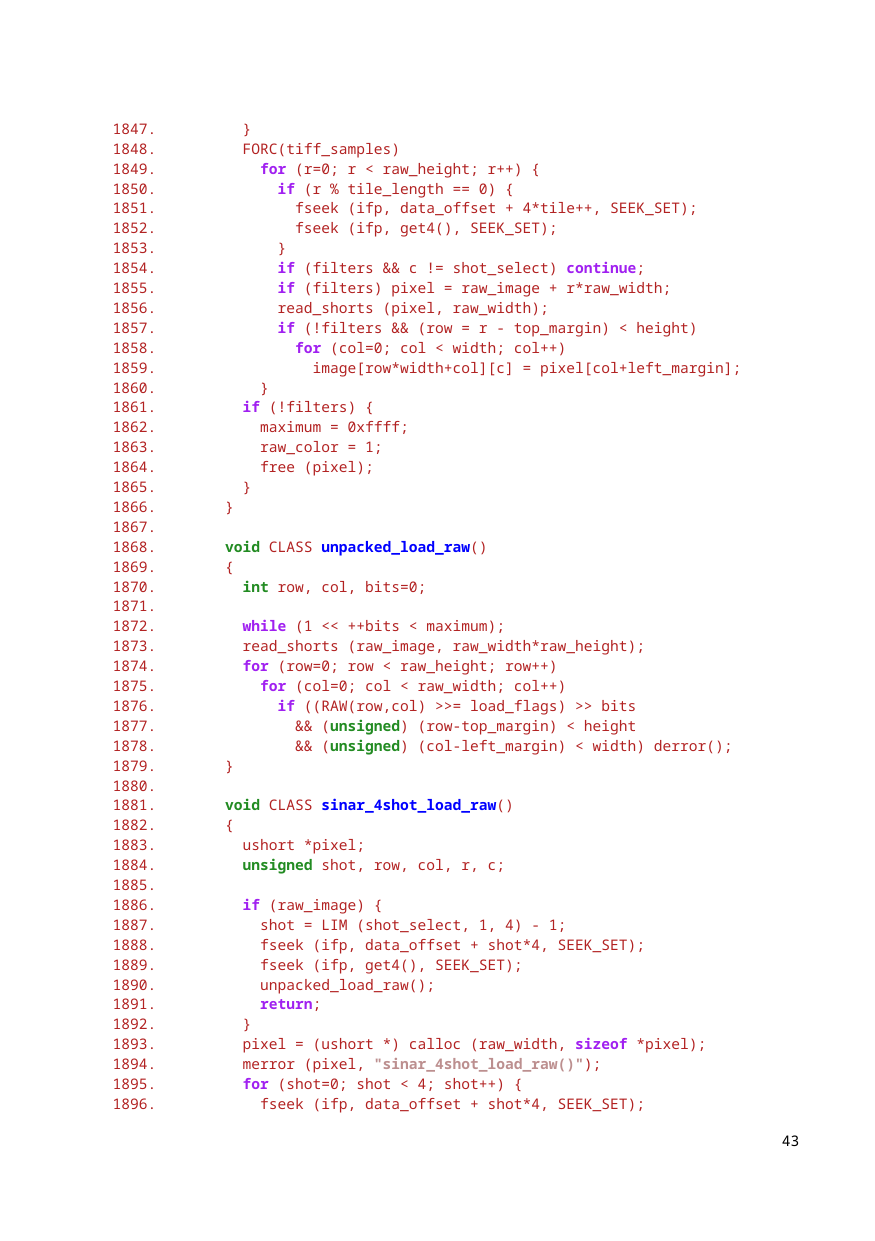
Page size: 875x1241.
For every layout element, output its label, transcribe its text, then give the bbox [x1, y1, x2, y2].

list } [112, 238, 799, 258]
list for (col=0; col < raw_width; col++) [112, 676, 799, 696]
list read_shorts (raw_image, raw_width*raw_height); [112, 636, 799, 656]
list for (r=0; r < raw_height; r++) { [112, 158, 799, 178]
list unpacked_load_raw(); [112, 974, 799, 994]
list raw_color = 1; [112, 437, 799, 457]
list fseek (ifp, get4(), SEEK_SET); [112, 218, 799, 238]
list fseek (ifp, data_offset + 4*tile++, SEEK_SET); [112, 198, 799, 218]
list } [112, 119, 799, 139]
list fseek (ifp, get4(), SEEK_SET); [112, 954, 799, 974]
list merror (pixel, "sinar_4shot_load_raw()"); [112, 1054, 799, 1074]
list } [112, 477, 799, 497]
list int row, col, bits=0; [112, 576, 799, 596]
list && (unsigned) (row-top_margin) < height [112, 716, 799, 736]
list { [112, 556, 799, 576]
list fseek (ifp, data_offset + shot*4, SEEK_SET); [112, 934, 799, 954]
list while (1 << ++bits < maximum); [112, 616, 799, 636]
list if (!filters) { [112, 397, 799, 417]
list for (row=0; row < raw_height; row++) [112, 656, 799, 676]
list unsigned shot, row, col, r, c; [112, 855, 799, 875]
list } [112, 755, 799, 775]
list if (filters) pixel = raw_image + r*raw_width; [112, 278, 799, 298]
list maximum = 0xffff; [112, 417, 799, 437]
list { [112, 815, 799, 835]
list return; [112, 994, 799, 1014]
list if (r % tile_length == 0) { [112, 178, 799, 198]
list FORC(tiff_samples) [112, 139, 799, 158]
list } [112, 377, 799, 397]
list if ((RAW(row,col) >>= load_flags) >> bits [112, 696, 799, 716]
list ushort *pixel; [112, 835, 799, 855]
list read_shorts (pixel, raw_width); [112, 298, 799, 318]
list && (unsigned) (col-left_margin) < width) derror(); [112, 736, 799, 755]
list shot = LIM (shot_select, 1, 4) - 1; [112, 914, 799, 934]
list } [112, 1014, 799, 1034]
list image[row*width+col][c] = pixel[col+left_margin]; [112, 357, 799, 377]
list } [112, 497, 799, 517]
list if (raw_image) { [112, 895, 799, 914]
list free (pixel); [112, 457, 799, 477]
list void CLASS unpacked_load_raw() [112, 537, 799, 556]
list for (shot=0; shot < 4; shot++) { [112, 1074, 799, 1094]
list fseek (ifp, data_offset + shot*4, SEEK_SET); [112, 1094, 799, 1113]
list for (col=0; col < width; col++) [112, 338, 799, 357]
list if (filters && c != shot_select) continue; [112, 258, 799, 278]
list if (!filters && (row = r - top_margin) < height) [112, 318, 799, 338]
list pixel = (ushort *) calloc (raw_width, sizeof *pixel); [112, 1034, 799, 1054]
list void CLASS sinar_4shot_load_raw() [112, 795, 799, 815]
